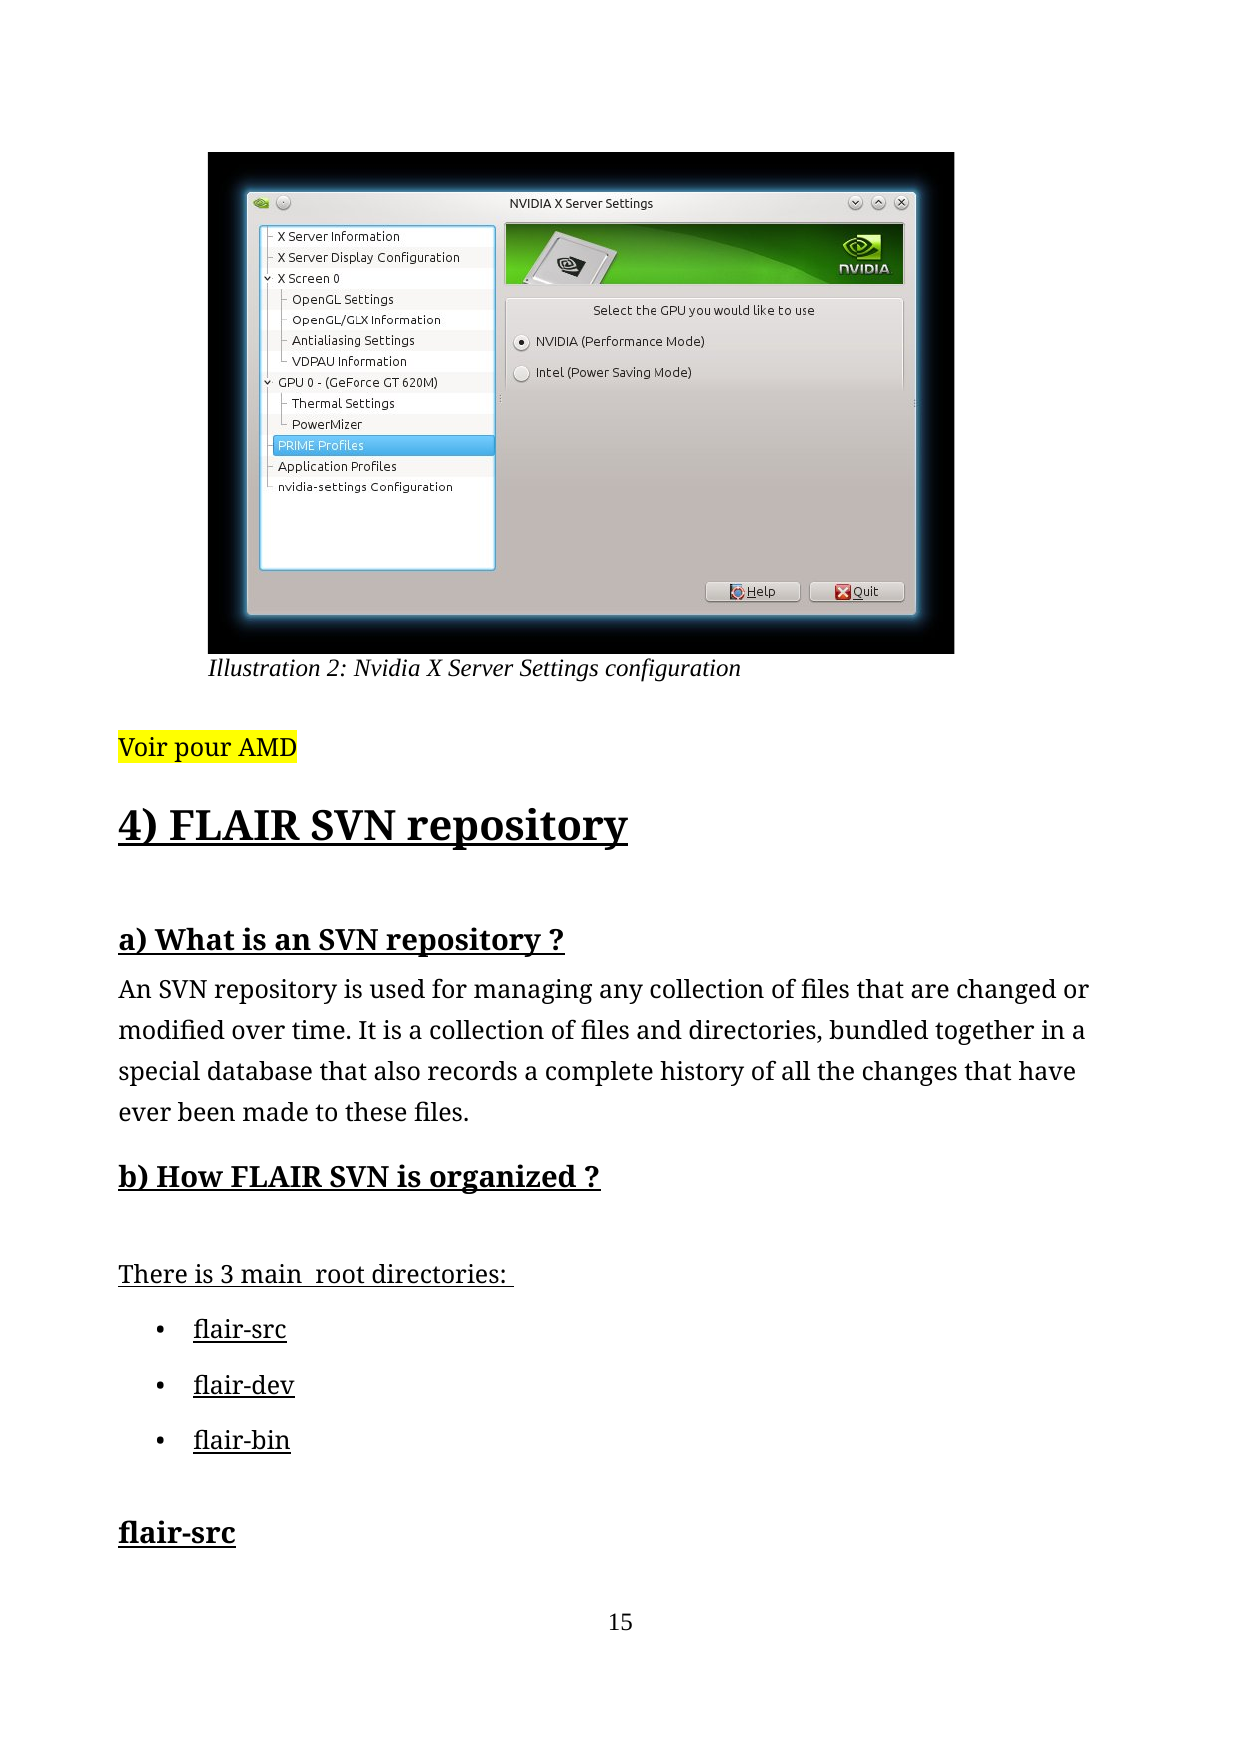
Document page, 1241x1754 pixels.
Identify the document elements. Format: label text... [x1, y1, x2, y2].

picture [207, 152, 955, 654]
list flair-dev [156, 1367, 1122, 1402]
subtitle b) How FLAIR SVN is organized ? [118, 1156, 1122, 1196]
text flair-src [118, 1512, 1122, 1552]
text An SVN repository is used for managing any collection of files that are changed or modified over time. It is a collection of files and directories, bundled together in a special database that also records a complete history of all the changes that have ever been made to these files. [118, 972, 1122, 1128]
subtitle 4) FLAIR SVN repository [118, 795, 1122, 852]
text Illustration 2: Nvidia X Server Settings configuration [208, 654, 954, 682]
subtitle a) What is an SVN repository ? [118, 919, 1122, 959]
text There is 3 main root directories: [118, 1257, 1122, 1291]
list flair-src [156, 1312, 1122, 1346]
list flair-bin [156, 1423, 1122, 1457]
text Voir pour AMD [118, 118, 1122, 763]
